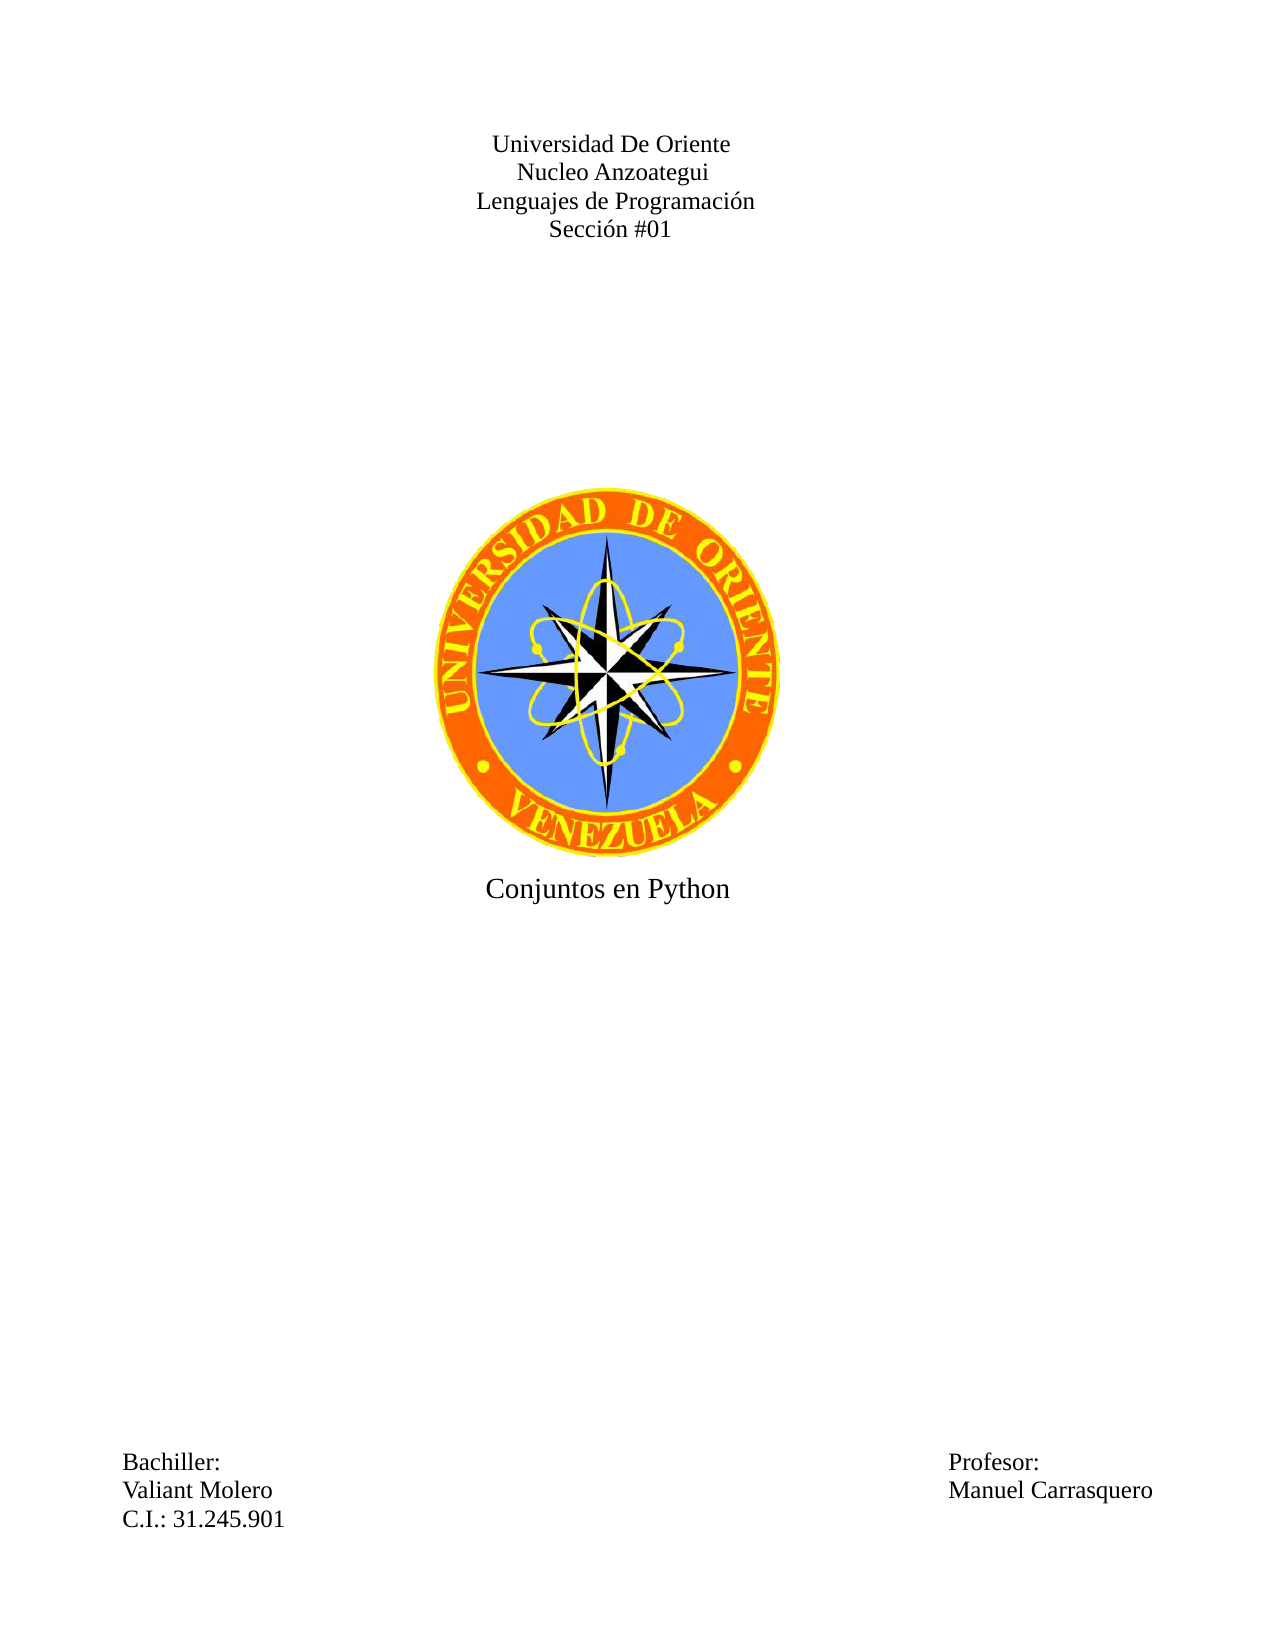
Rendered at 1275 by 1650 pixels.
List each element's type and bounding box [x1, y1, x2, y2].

picture [433, 487, 780, 857]
